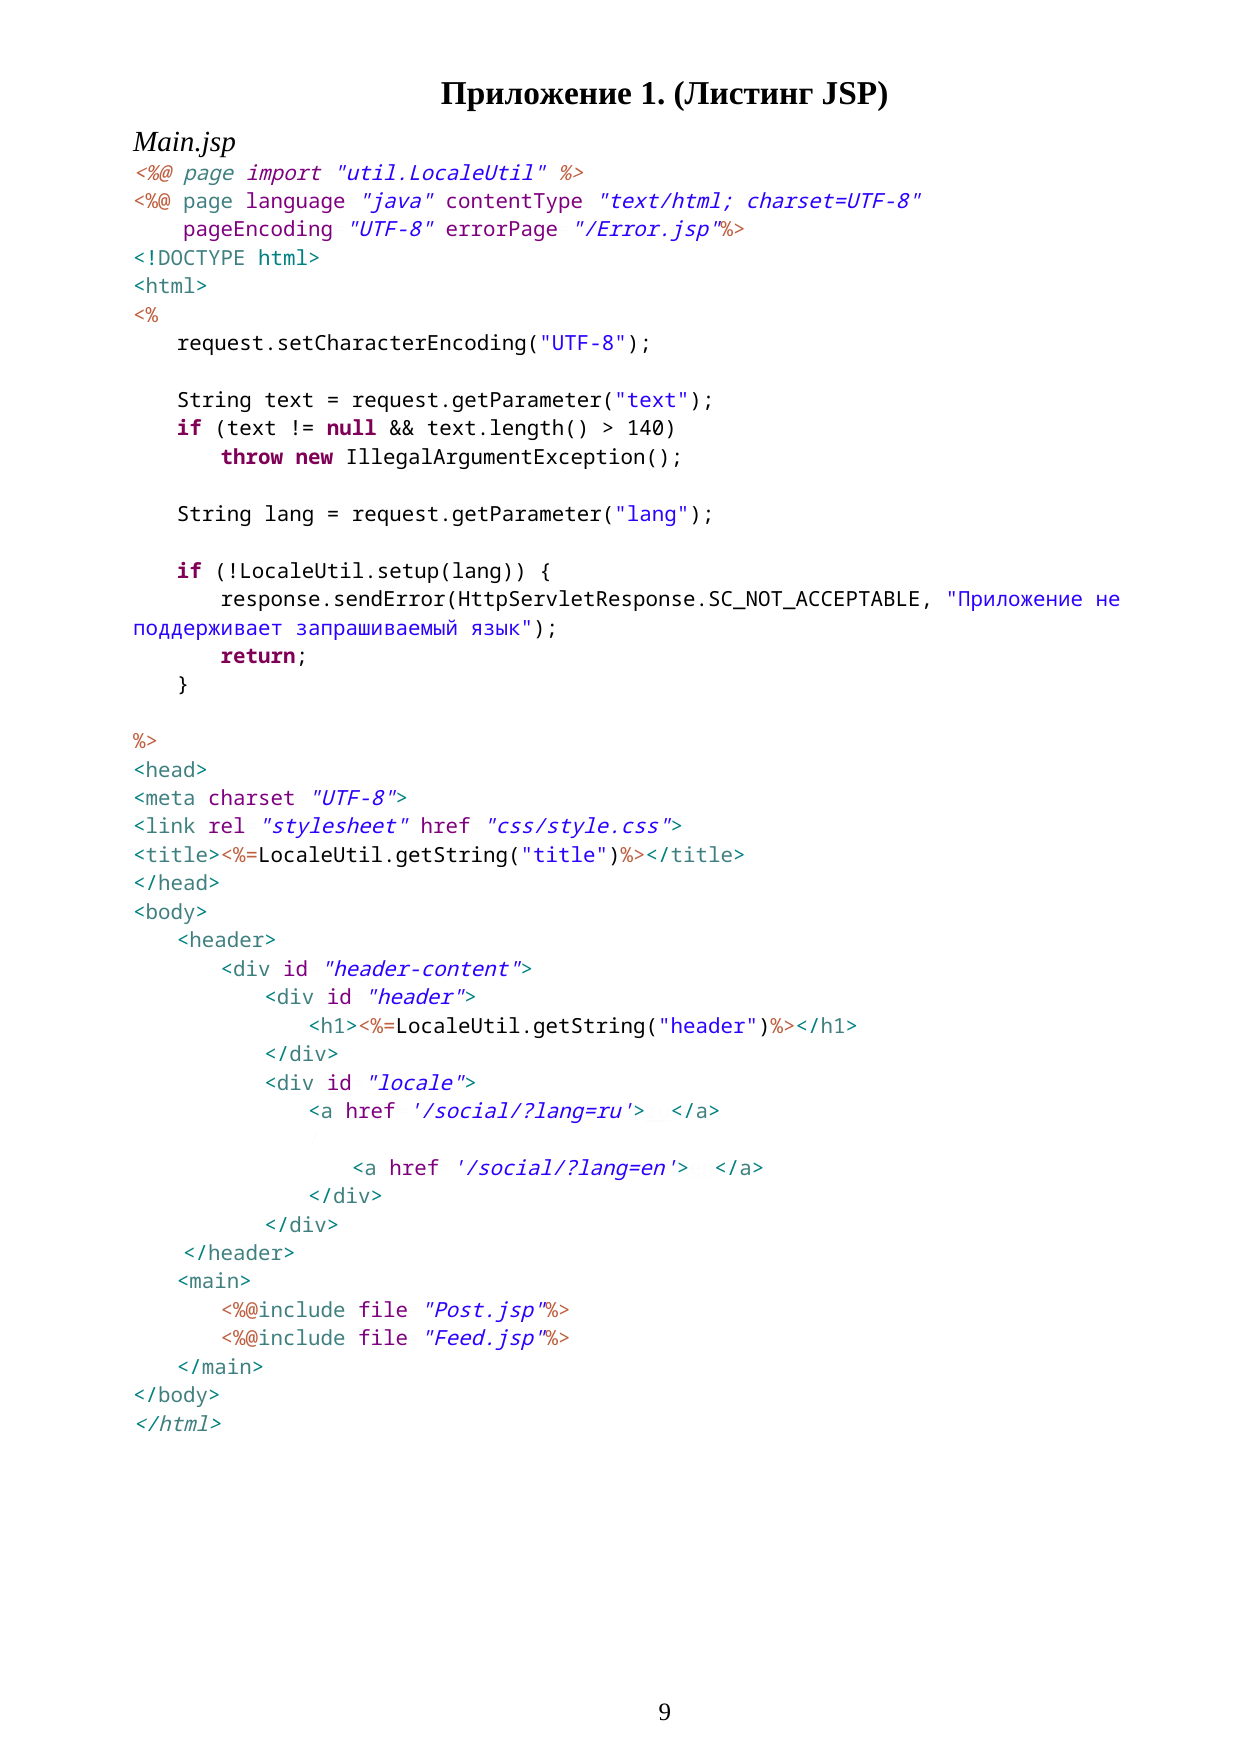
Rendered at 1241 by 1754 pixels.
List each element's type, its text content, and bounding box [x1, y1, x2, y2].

text request.setCharacterEncoding("UTF-8"); [133, 328, 1196, 357]
subtitle Приложение 1. (Листинг JSP) [133, 73, 1196, 112]
text <div id="header"> [133, 982, 1196, 1011]
text response.sendError(HttpServletResponse.SC_NOT_ACCEPTABLE, "Приложение не поддерживает запрашиваемый язык"); [133, 584, 1196, 641]
text </div> [133, 1039, 1196, 1068]
text </div> [133, 1181, 1196, 1210]
text / [133, 1124, 1196, 1153]
text return; [133, 641, 1196, 669]
text String lang = request.getParameter("lang"); [133, 499, 1196, 527]
text <meta charset="UTF-8"> [133, 783, 1196, 812]
text <%@ page language="java" contentType="text/html; charset=UTF-8" [133, 186, 1196, 214]
text if (text != null && text.length() > 140) [133, 413, 1196, 442]
text <div id="header-content"> [133, 954, 1196, 982]
text <%@include file="Post.jsp"%> [133, 1295, 1196, 1323]
text <header> [133, 925, 1196, 954]
text <div id="locale"> [133, 1068, 1196, 1096]
text <%@ page import="util.LocaleUtil" %> [133, 158, 1196, 186]
text <a href='/social/?lang=en'>en</a> [133, 1153, 1196, 1181]
text pageEncoding="UTF-8" errorPage="/Error.jsp"%> [133, 214, 1196, 243]
text <!DOCTYPE html> [133, 243, 1196, 271]
text </html> [133, 1409, 1196, 1437]
text <a href='/social/?lang=ru'>ru</a> [133, 1096, 1196, 1124]
text </header> [133, 1238, 1196, 1267]
text </body> [133, 1380, 1196, 1409]
text </div> [133, 1210, 1196, 1238]
text <h1><%=LocaleUtil.getString("header")%></h1> [133, 1011, 1196, 1039]
text </main> [133, 1352, 1196, 1380]
text } [133, 669, 1196, 698]
text Main.jsp [133, 124, 1196, 158]
text <% [133, 300, 1196, 328]
text if (!LocaleUtil.setup(lang)) { [133, 556, 1196, 584]
text <head> [133, 755, 1196, 783]
text <title><%=LocaleUtil.getString("title")%></title> [133, 840, 1196, 868]
text </head> [133, 868, 1196, 897]
text <body> [133, 897, 1196, 925]
text <html> [133, 271, 1196, 300]
text <%@include file="Feed.jsp"%> [133, 1323, 1196, 1352]
text %> [133, 726, 1196, 755]
text throw new IllegalArgumentException(); [133, 442, 1196, 470]
text <link rel="stylesheet" href="css/style.css"> [133, 812, 1196, 840]
text <main> [133, 1267, 1196, 1295]
text String text = request.getParameter("text"); [133, 385, 1196, 413]
